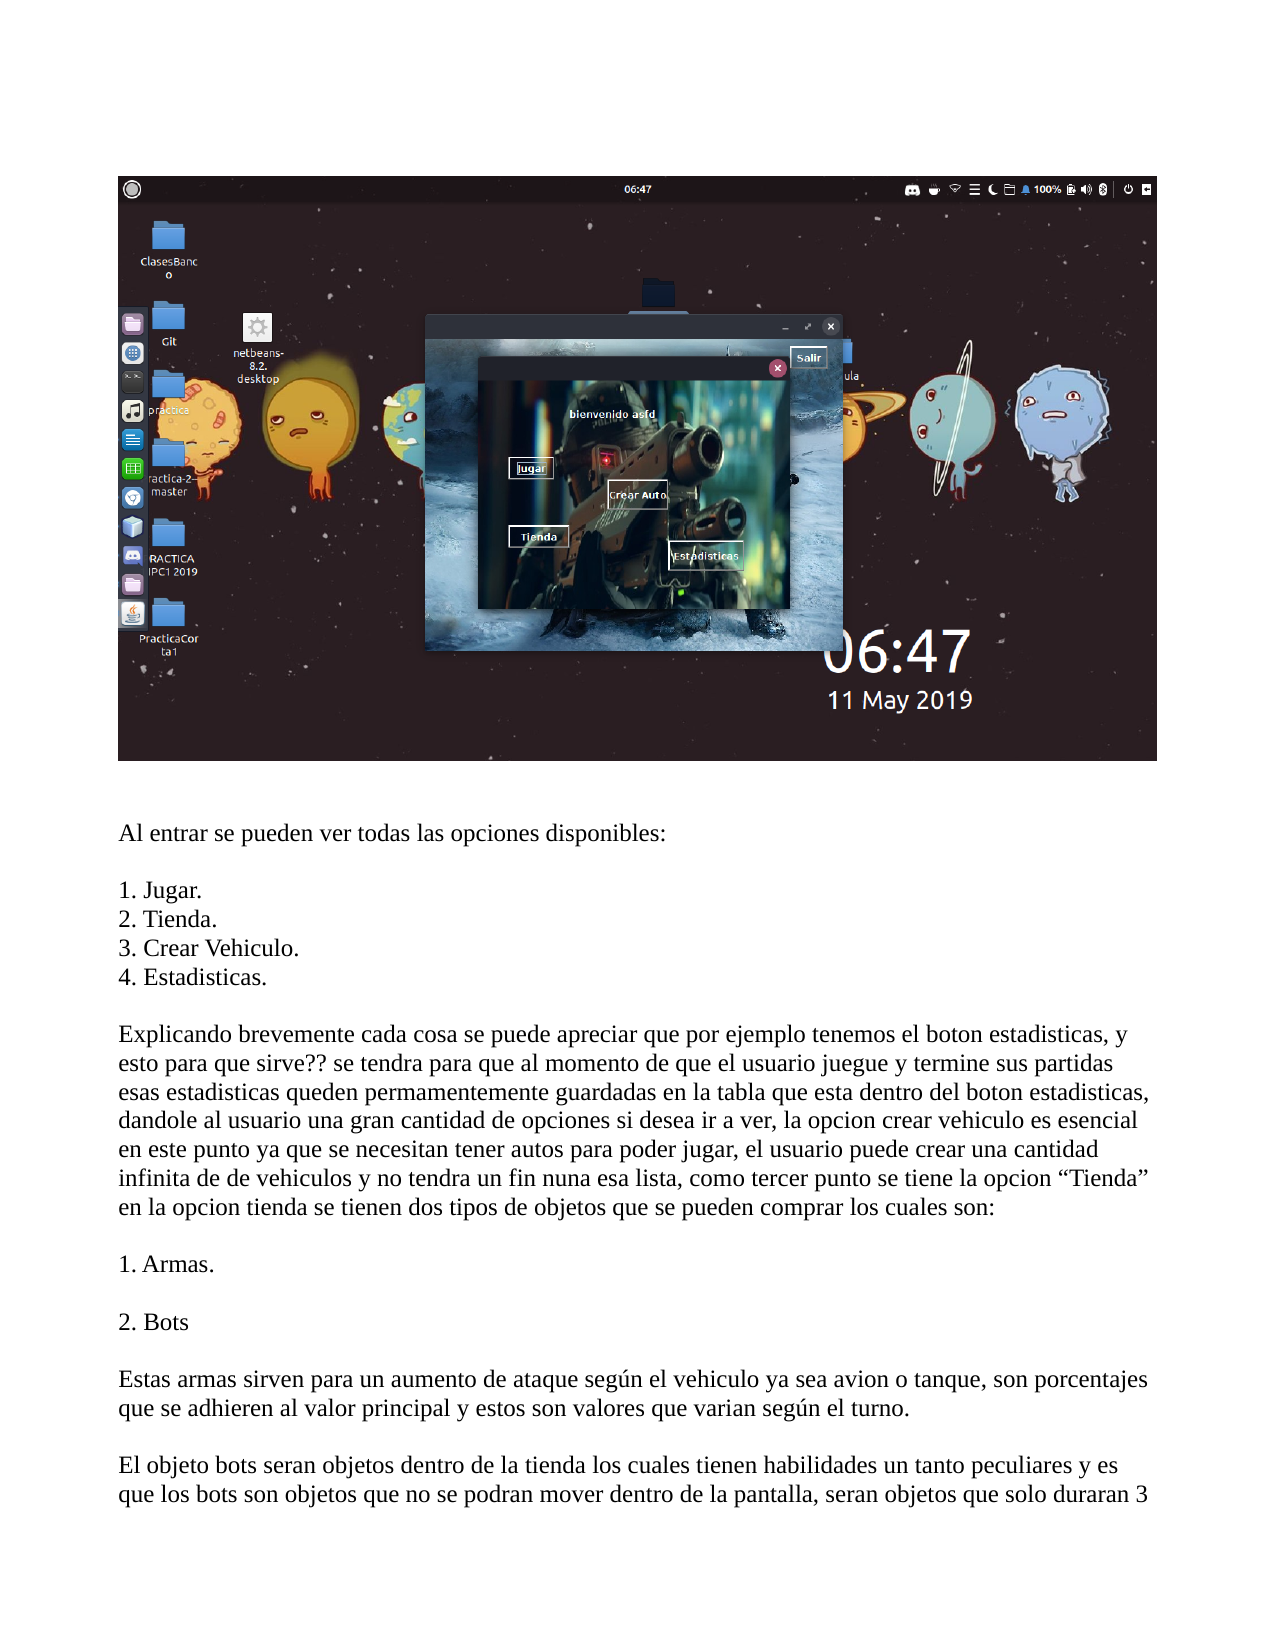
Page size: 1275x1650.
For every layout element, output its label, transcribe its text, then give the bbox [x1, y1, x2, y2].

text Estas armas sirven para un aumento de ataque según el vehiculo ya sea avion o tanque, son porcentajes que se adhieren al valor principal y estos son valores que varian según el turno. [118, 1364, 1157, 1422]
text 4. Estadisticas. [118, 962, 1157, 990]
text Al entrar se pueden ver todas las opciones disponibles: [118, 818, 1157, 847]
text 1. Jugar. [118, 875, 1157, 904]
text 1. Armas. [118, 1249, 1157, 1278]
text El objeto bots seran objetos dentro de la tienda los cuales tienen habilidades un tanto peculiares y es que los bots son objetos que no se podran mover dentro de la pantalla, seran objetos que solo duraran 3 [118, 1450, 1157, 1508]
picture [118, 176, 1157, 761]
text Explicando brevemente cada cosa se puede apreciar que por ejemplo tenemos el boton estadisticas, y esto para que sirve?? se tendra para que al momento de que el usuario juegue y termine sus partidas esas estadisticas queden permamentemente guardadas en la tabla que esta dentro del boton estadisticas, dandole al usuario una gran cantidad de opciones si desea ir a ver, la opcion crear vehiculo es esencial en este punto ya que se necesitan tener autos para poder jugar, el usuario puede crear una cantidad infinita de de vehiculos y no tendra un fin nuna esa lista, como tercer punto se tiene la opcion “Tienda” en la opcion tienda se tienen dos tipos de objetos que se pueden comprar los cuales son: [118, 1019, 1157, 1220]
text 2. Bots [118, 1307, 1157, 1335]
text 2. Tienda. [118, 904, 1157, 933]
text 3. Crear Vehiculo. [118, 933, 1157, 962]
